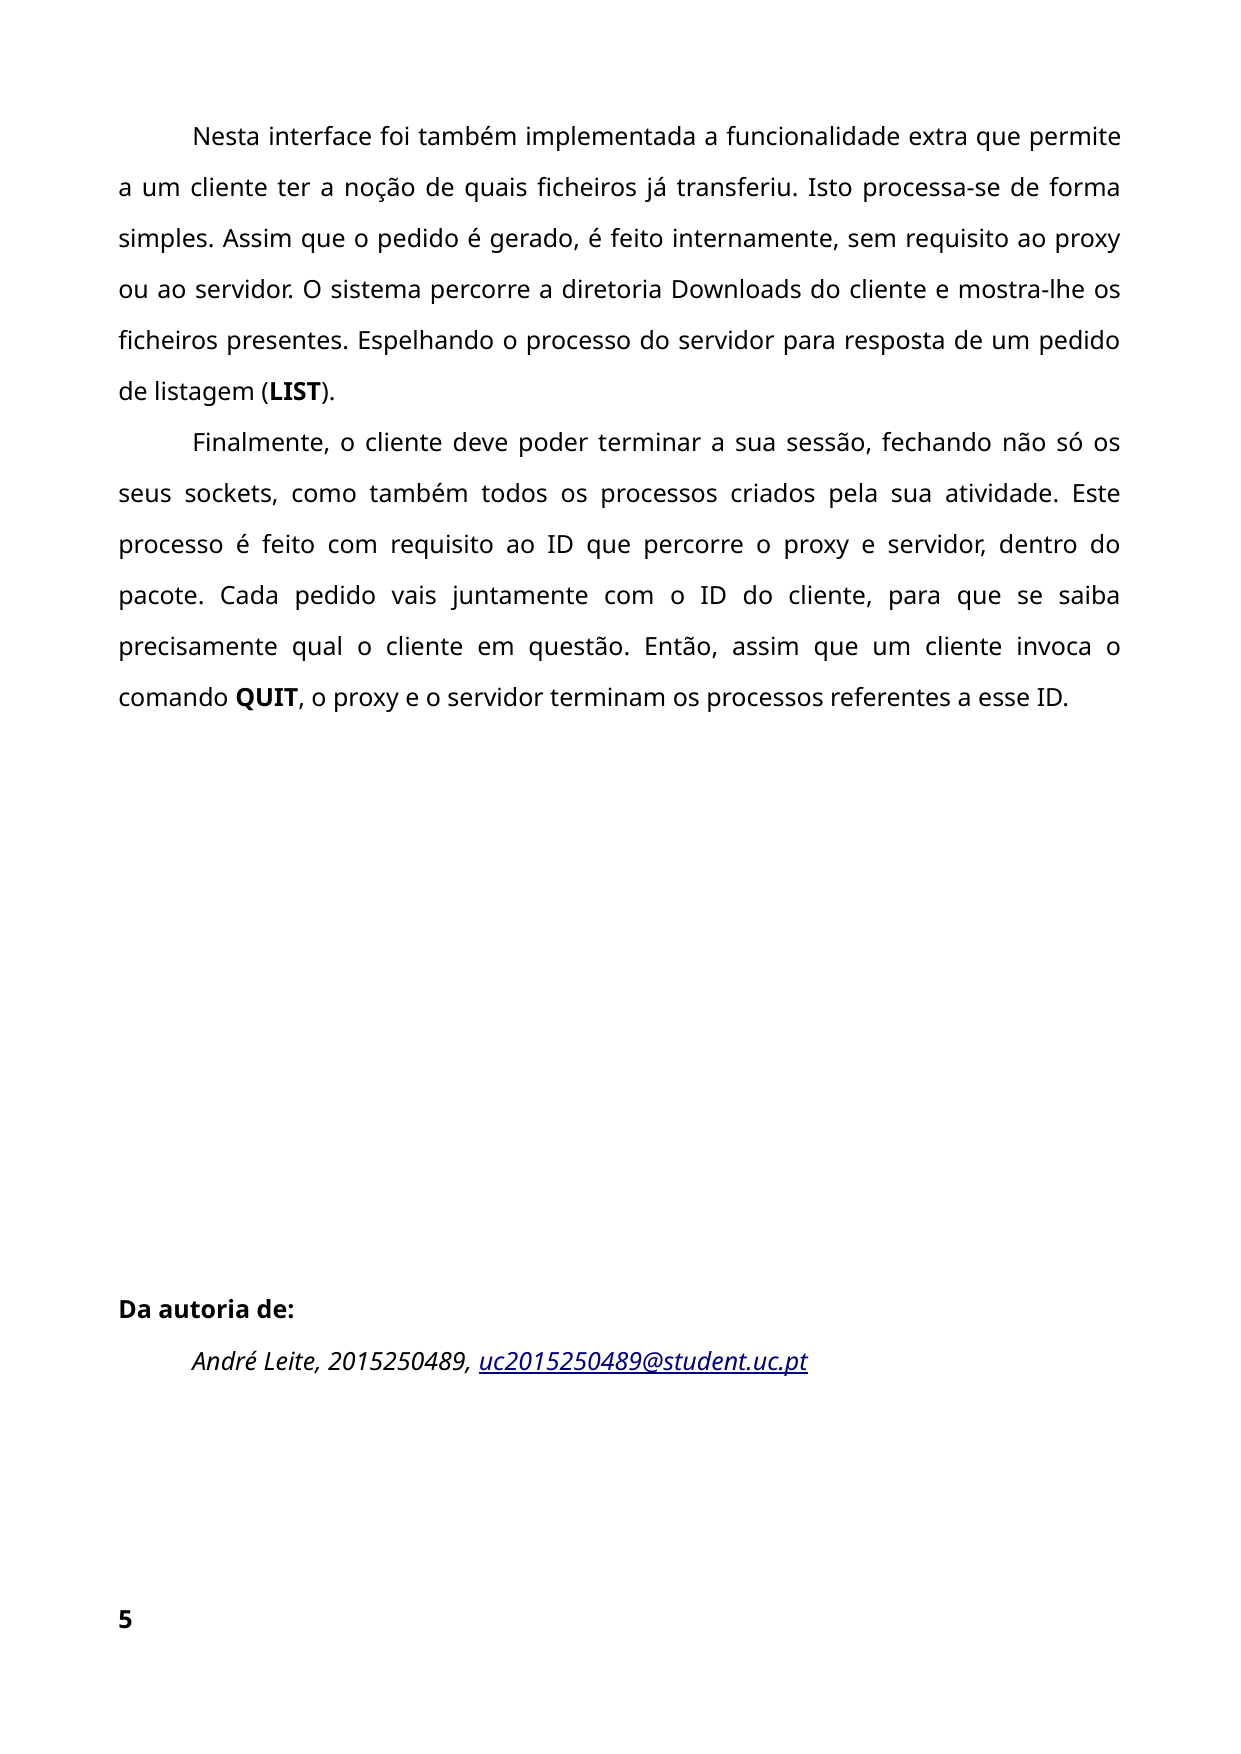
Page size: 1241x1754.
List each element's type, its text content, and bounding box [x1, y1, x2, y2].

text Finalmente, o cliente deve poder terminar a sua sessão, fechando não só os seus sockets, como também todos os processos criados pela sua atividade. Este processo é feito com requisito ao ID que percorre o proxy e servidor, dentro do pacote. Cada pedido vais juntamente com o ID do cliente, para que se saiba precisamente qual o cliente em questão. Então, assim que um cliente invoca o comando QUIT, o proxy e o servidor terminam os processos referentes a esse ID. [118, 424, 1122, 714]
text André Leite, 2015250489, uc2015250489@student.uc.pt [118, 1343, 1122, 1377]
text Nesta interface foi também implementada a funcionalidade extra que permite a um cliente ter a noção de quais ficheiros já transferiu. Isto processa-se de forma simples. Assim que o pedido é gerado, é feito internamente, sem requisito ao proxy ou ao servidor. O sistema percorre a diretoria Downloads do cliente e mostra-lhe os ficheiros presentes. Espelhando o processo do servidor para resposta de um pedido de listagem (LIST). [118, 118, 1122, 407]
text Da autoria de: [118, 1292, 1122, 1326]
